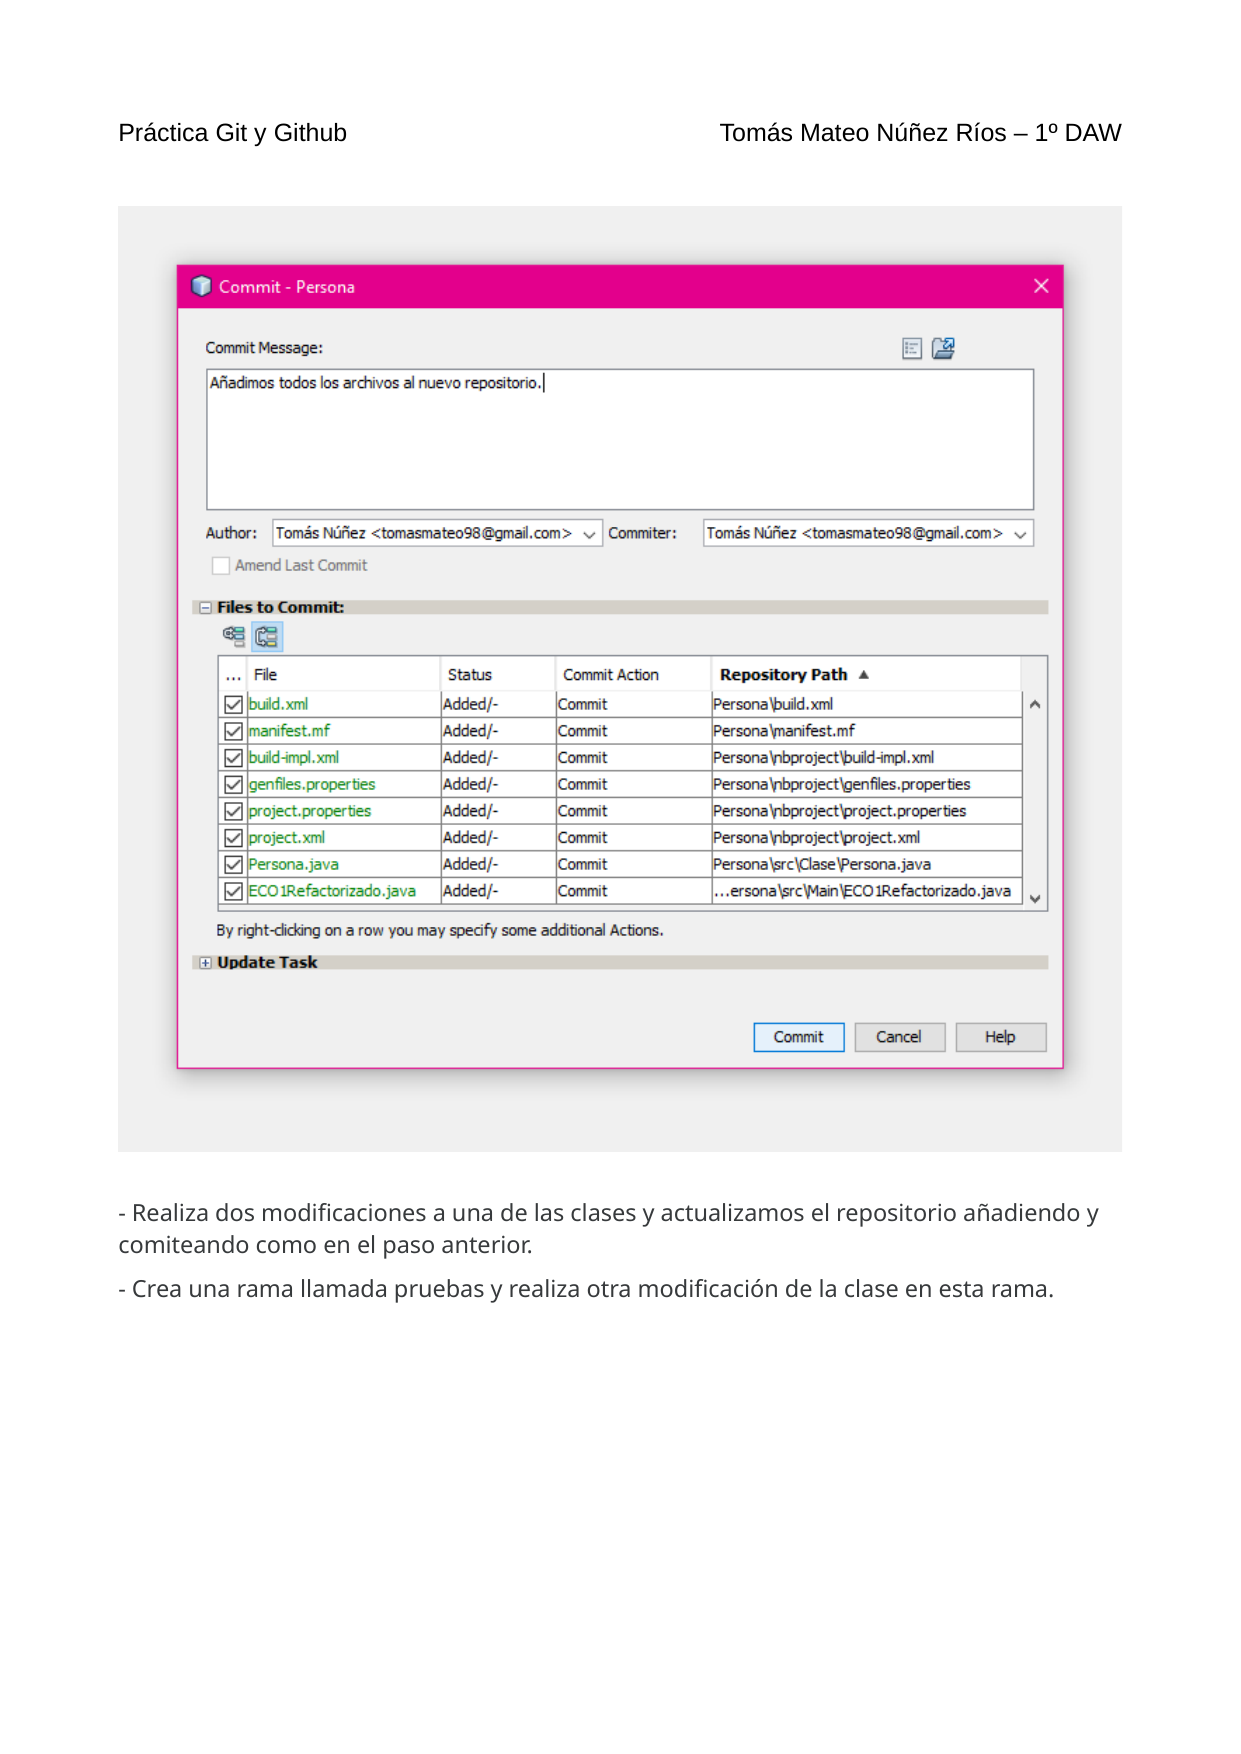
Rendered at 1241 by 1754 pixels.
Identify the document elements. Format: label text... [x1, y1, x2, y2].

text - Crea una rama llamada pruebas y realiza otra modificación de la clase en esta rama. [118, 1273, 1122, 1304]
picture [118, 206, 1123, 1152]
text - Realiza dos modificaciones a una de las clases y actualizamos el repositorio añadiendo y comiteando como en el paso anterior. [118, 1196, 1122, 1260]
